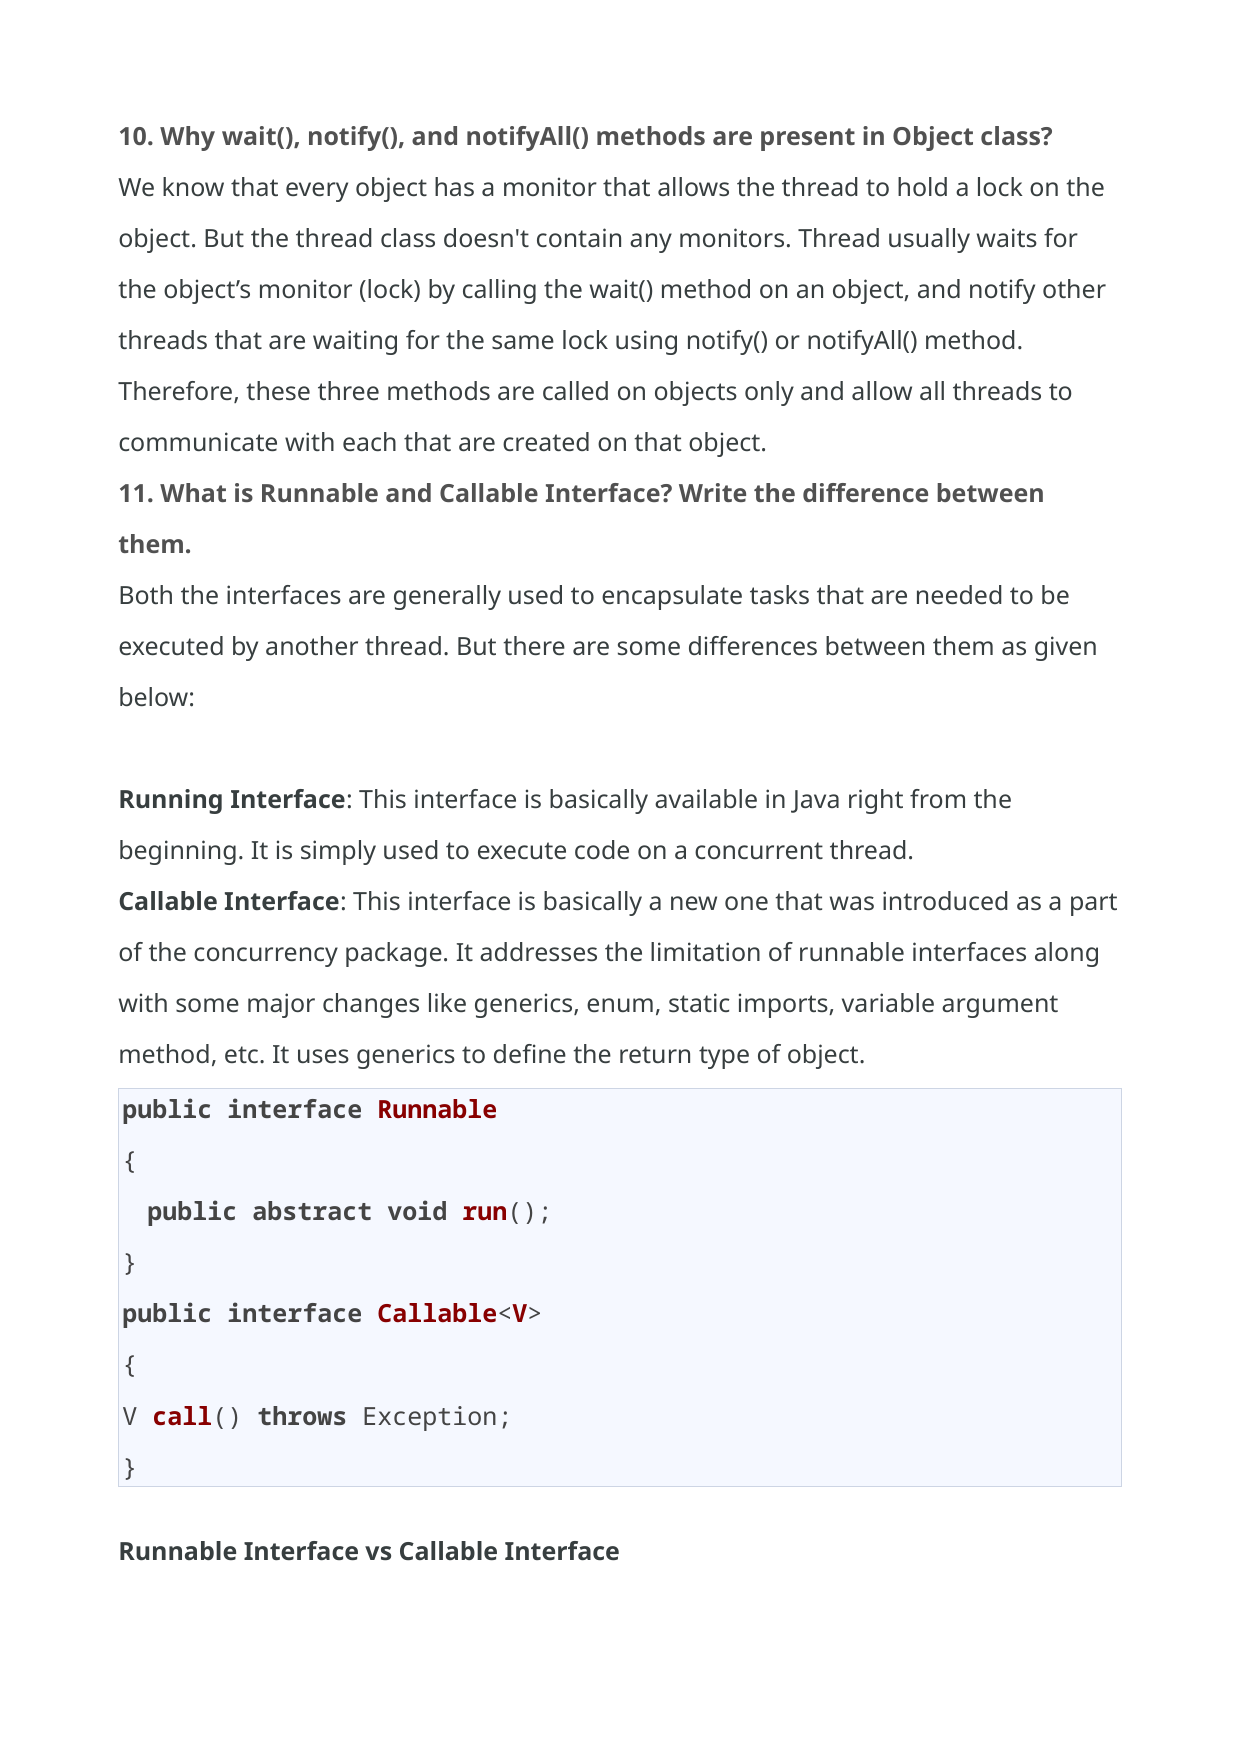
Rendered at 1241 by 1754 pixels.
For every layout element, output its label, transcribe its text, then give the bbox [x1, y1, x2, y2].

text { [119, 1343, 1121, 1381]
text Both the interfaces are generally used to encapsulate tasks that are needed to be executed by another thread. But there are some differences between them as given below: Running Interface: This interface is basically available in Java right from the beginning. It is simply used to execute code on a concurrent thread. Callable Interface: This interface is basically a new one that was introduced as a part of the concurrency package. It addresses the limitation of runnable interfaces along with some major changes like generics, enum, static imports, variable argument method, etc. It uses generics to define the return type of object. [118, 577, 1122, 1071]
text Runnable Interface vs Callable Interface [118, 1534, 1122, 1568]
text public abstract void run(); [119, 1190, 1121, 1228]
text V call() throws Exception; [119, 1394, 1121, 1432]
text public interface Callable<V> [119, 1292, 1121, 1330]
subtitle 11. What is Runnable and Callable Interface? Write the difference between them. [118, 475, 1122, 561]
subtitle 10. Why wait(), notify(), and notifyAll() methods are present in Object class? [118, 118, 1122, 152]
text } [119, 1445, 1121, 1486]
text { [119, 1139, 1121, 1177]
text We know that every object has a monitor that allows the thread to hold a lock on the object. But the thread class doesn't contain any monitors. Thread usually waits for the object’s monitor (lock) by calling the wait() method on an object, and notify other threads that are waiting for the same lock using notify() or notifyAll() method. Therefore, these three methods are called on objects only and allow all threads to communicate with each that are created on that object. [118, 169, 1122, 458]
text } [119, 1241, 1121, 1279]
text public interface Runnable [119, 1089, 1121, 1126]
